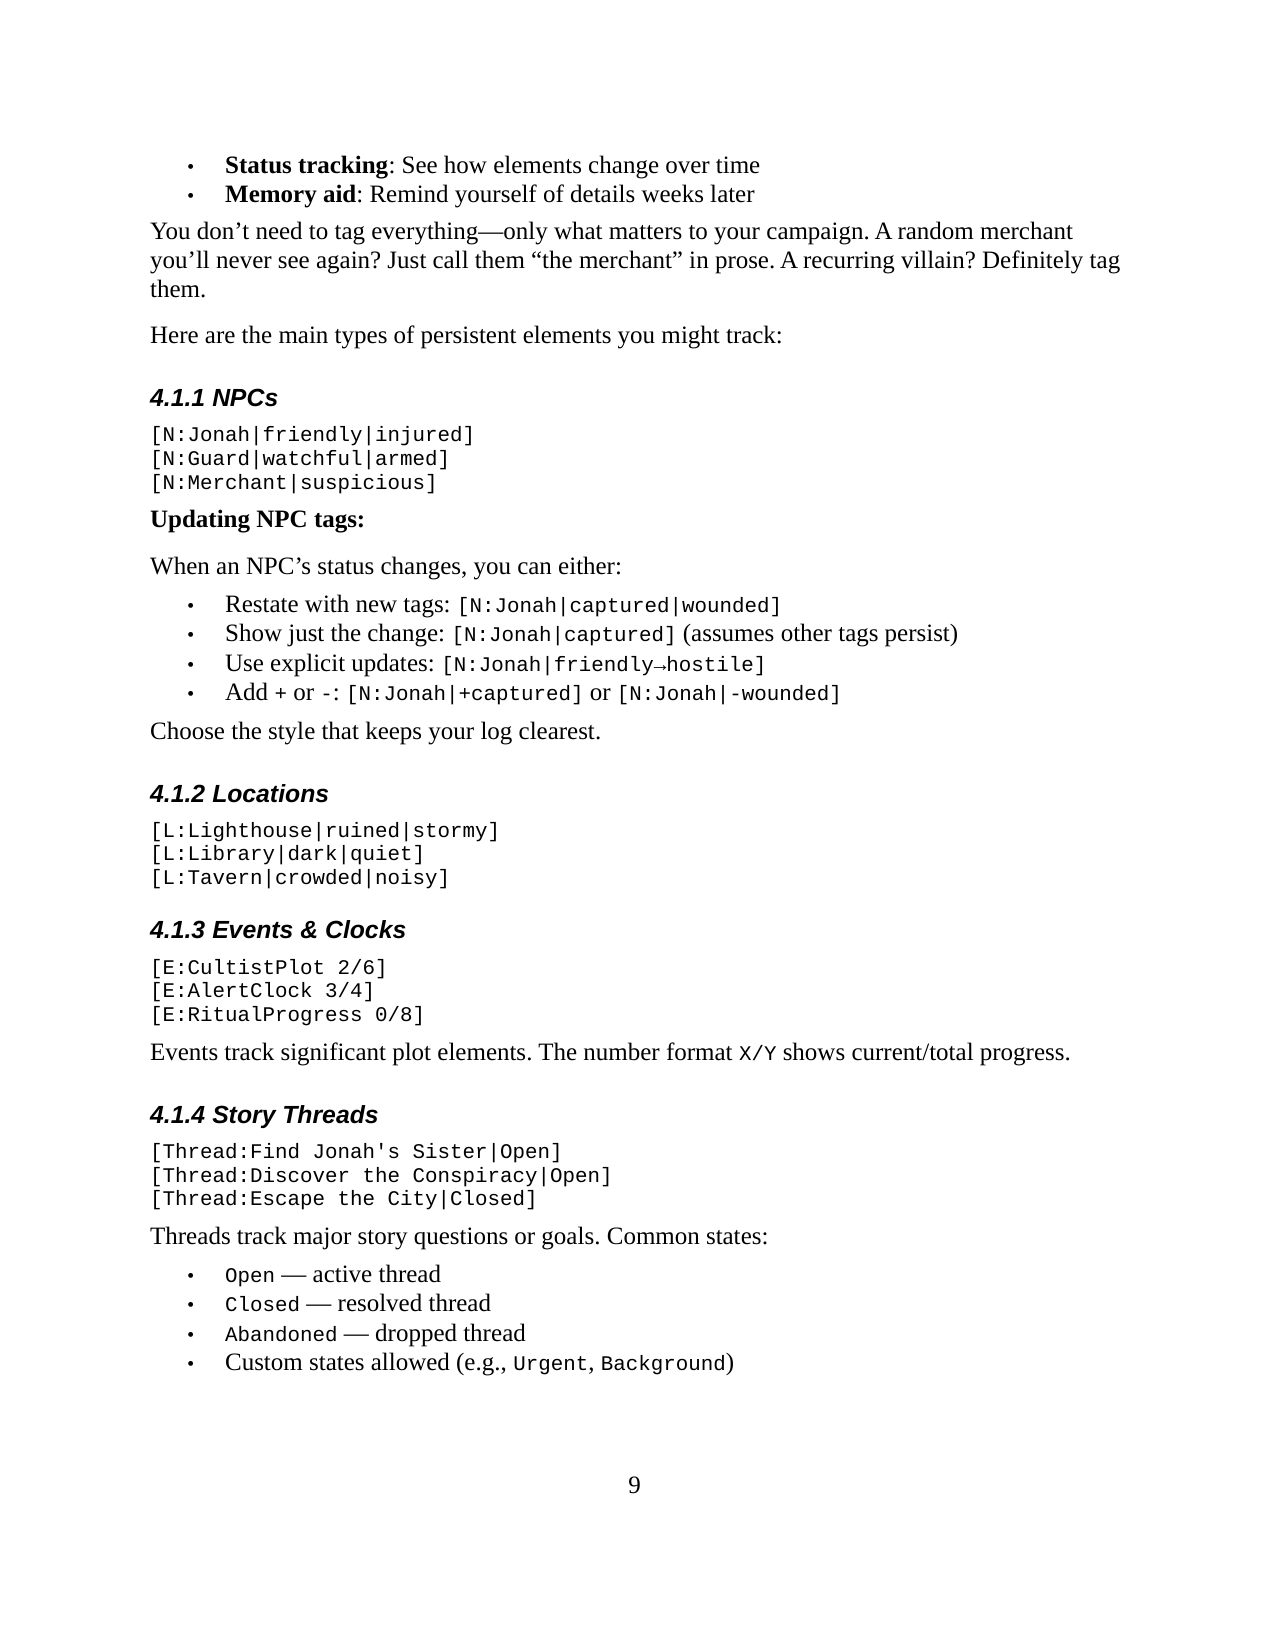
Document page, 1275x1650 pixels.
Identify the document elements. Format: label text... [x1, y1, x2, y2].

list Closed — resolved thread [187, 1288, 1125, 1318]
list Show just the change: [N:Jonah|captured] (assumes other tags persist) [187, 618, 1125, 648]
text Updating NPC tags: [150, 504, 1125, 533]
text [L:Tavern|crowded|noisy] [150, 867, 1125, 891]
text [Thread:Escape the City|Closed] [150, 1188, 1125, 1212]
text Events track significant plot elements. The number format X/Y shows current/total progress. [150, 1037, 1125, 1066]
list Memory aid: Remind yourself of details weeks later [187, 179, 1125, 207]
list Open — active thread [187, 1259, 1125, 1288]
text [L:Library|dark|quiet] [150, 843, 1125, 867]
text When an NPC’s status changes, you can either: [150, 551, 1125, 580]
text Here are the main types of persistent elements you might track: [150, 321, 1125, 349]
text [E:CultistPlot 2/6] [150, 957, 1125, 980]
list Add + or -: [N:Jonah|+captured] or [N:Jonah|-wounded] [187, 677, 1125, 707]
text Choose the style that keeps your log clearest. [150, 716, 1125, 745]
text [N:Jonah|friendly|injured] [150, 424, 1125, 448]
subtitle 4.1.3 Events & Clocks [150, 916, 1125, 944]
text You don’t need to tag everything—only what matters to your campaign. A random merchant you’ll never see again? Just call them “the merchant” in prose. A recurring villain? Definitely tag them. [150, 216, 1125, 303]
text [L:Lighthouse|ruined|stormy] [150, 820, 1125, 843]
text Threads track major story questions or goals. Common states: [150, 1221, 1125, 1250]
subtitle 4.1.1 NPCs [150, 383, 1125, 412]
text [Thread:Find Jonah's Sister|Open] [150, 1141, 1125, 1165]
list Use explicit updates: [N:Jonah|friendly→hostile] [187, 648, 1125, 677]
text [E:RitualProgress 0/8] [150, 1004, 1125, 1028]
text [Thread:Discover the Conspiracy|Open] [150, 1165, 1125, 1188]
list Abandoned — dropped thread [187, 1318, 1125, 1347]
subtitle 4.1.4 Story Threads [150, 1100, 1125, 1129]
list Custom states allowed (e.g., Urgent, Background) [187, 1347, 1125, 1377]
text [N:Guard|watchful|armed] [150, 448, 1125, 472]
text [N:Merchant|suspicious] [150, 472, 1125, 495]
list Restate with new tags: [N:Jonah|captured|wounded] [187, 589, 1125, 618]
subtitle 4.1.2 Locations [150, 779, 1125, 807]
list Status tracking: See how elements change over time [187, 150, 1125, 179]
text [E:AlertClock 3/4] [150, 980, 1125, 1004]
